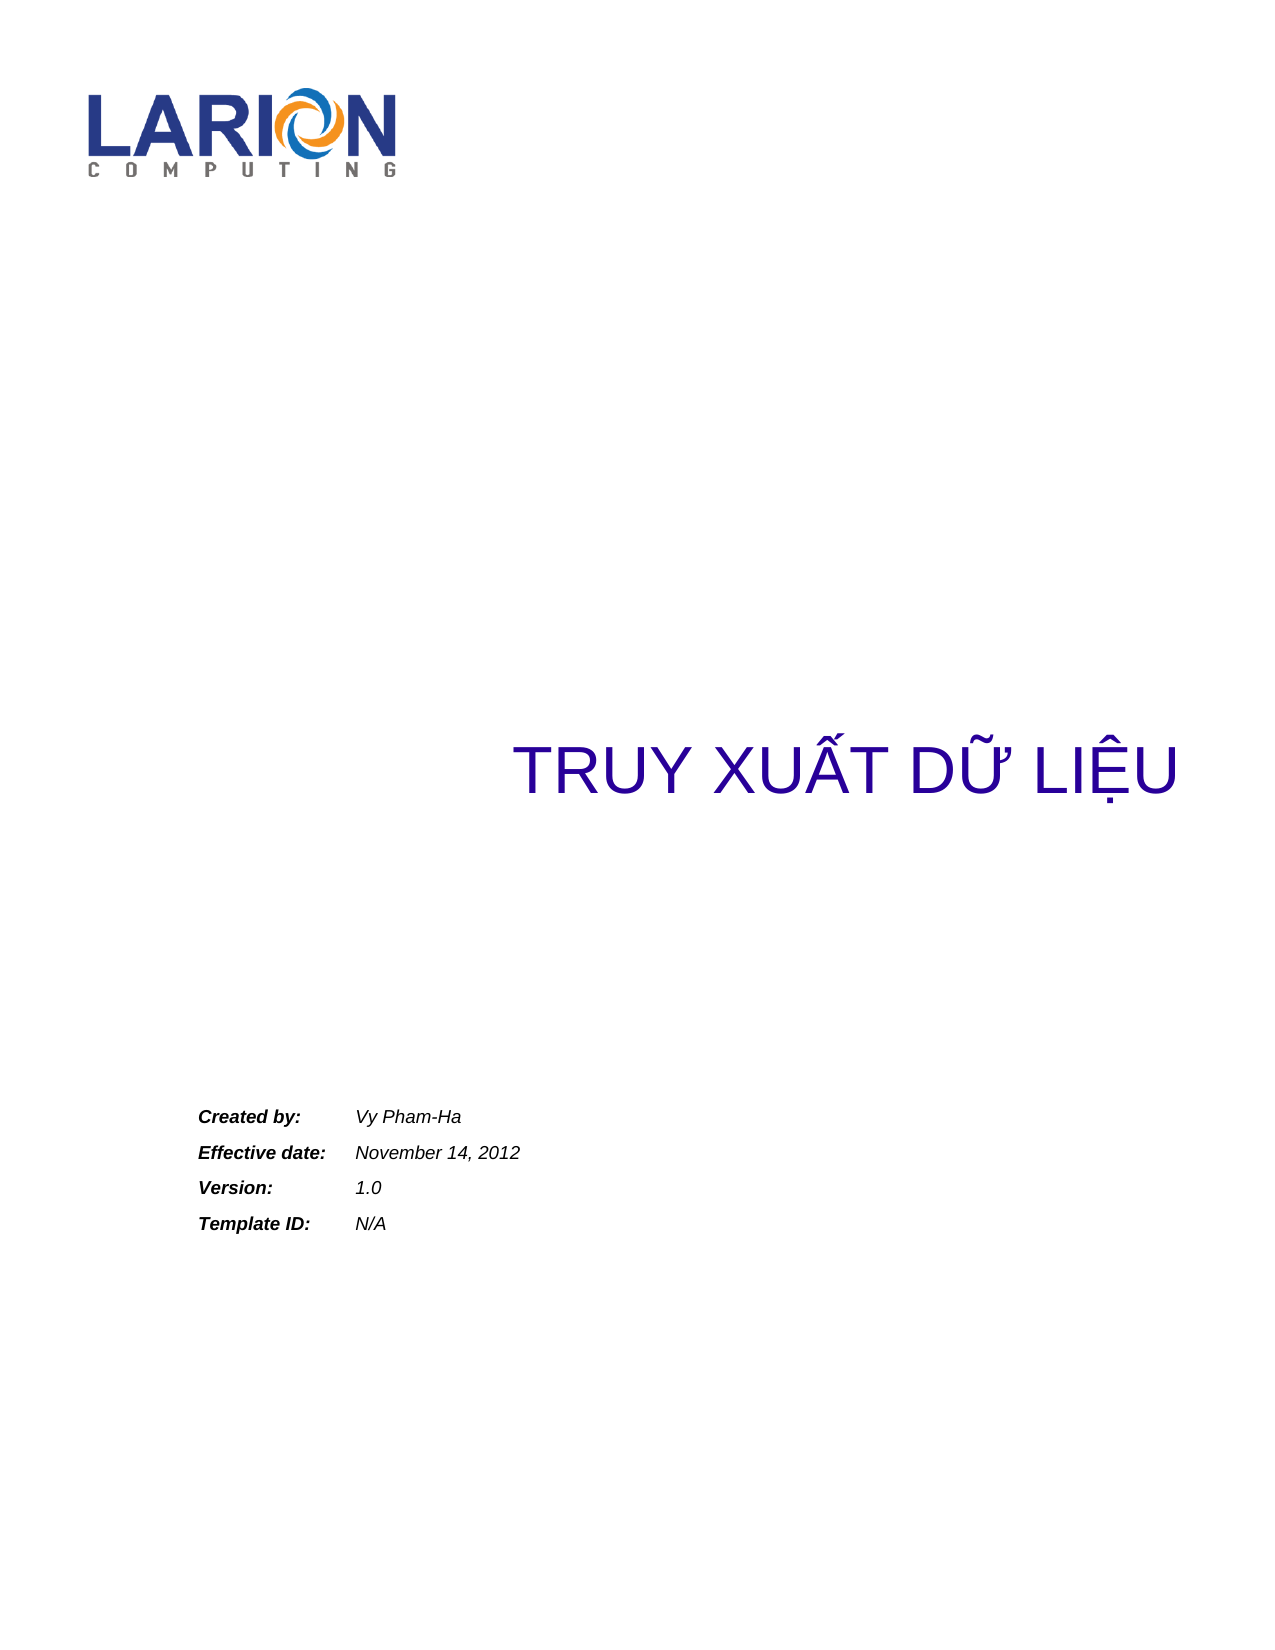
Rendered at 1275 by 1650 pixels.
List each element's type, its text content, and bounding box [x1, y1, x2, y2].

table_cell November 14, 2012 [349, 1136, 1187, 1171]
table_header Created by: [192, 1101, 349, 1136]
table_cell Effective date: [192, 1136, 349, 1171]
table_cell Version: [192, 1171, 349, 1207]
table_cell [89, 1171, 192, 1207]
table_header [89, 1101, 192, 1136]
table_cell N/A [349, 1207, 1187, 1242]
table_header Vy Pham-Ha [349, 1101, 1187, 1136]
table_cell Template ID: [192, 1207, 349, 1242]
picture [88, 88, 396, 177]
table_cell TRUY XUẤT DỮ LIỆU [89, 725, 1186, 813]
table_header [89, 656, 1186, 725]
table_cell 1.0 [349, 1171, 1187, 1207]
table_cell [89, 1136, 192, 1171]
table_cell [89, 1207, 192, 1242]
